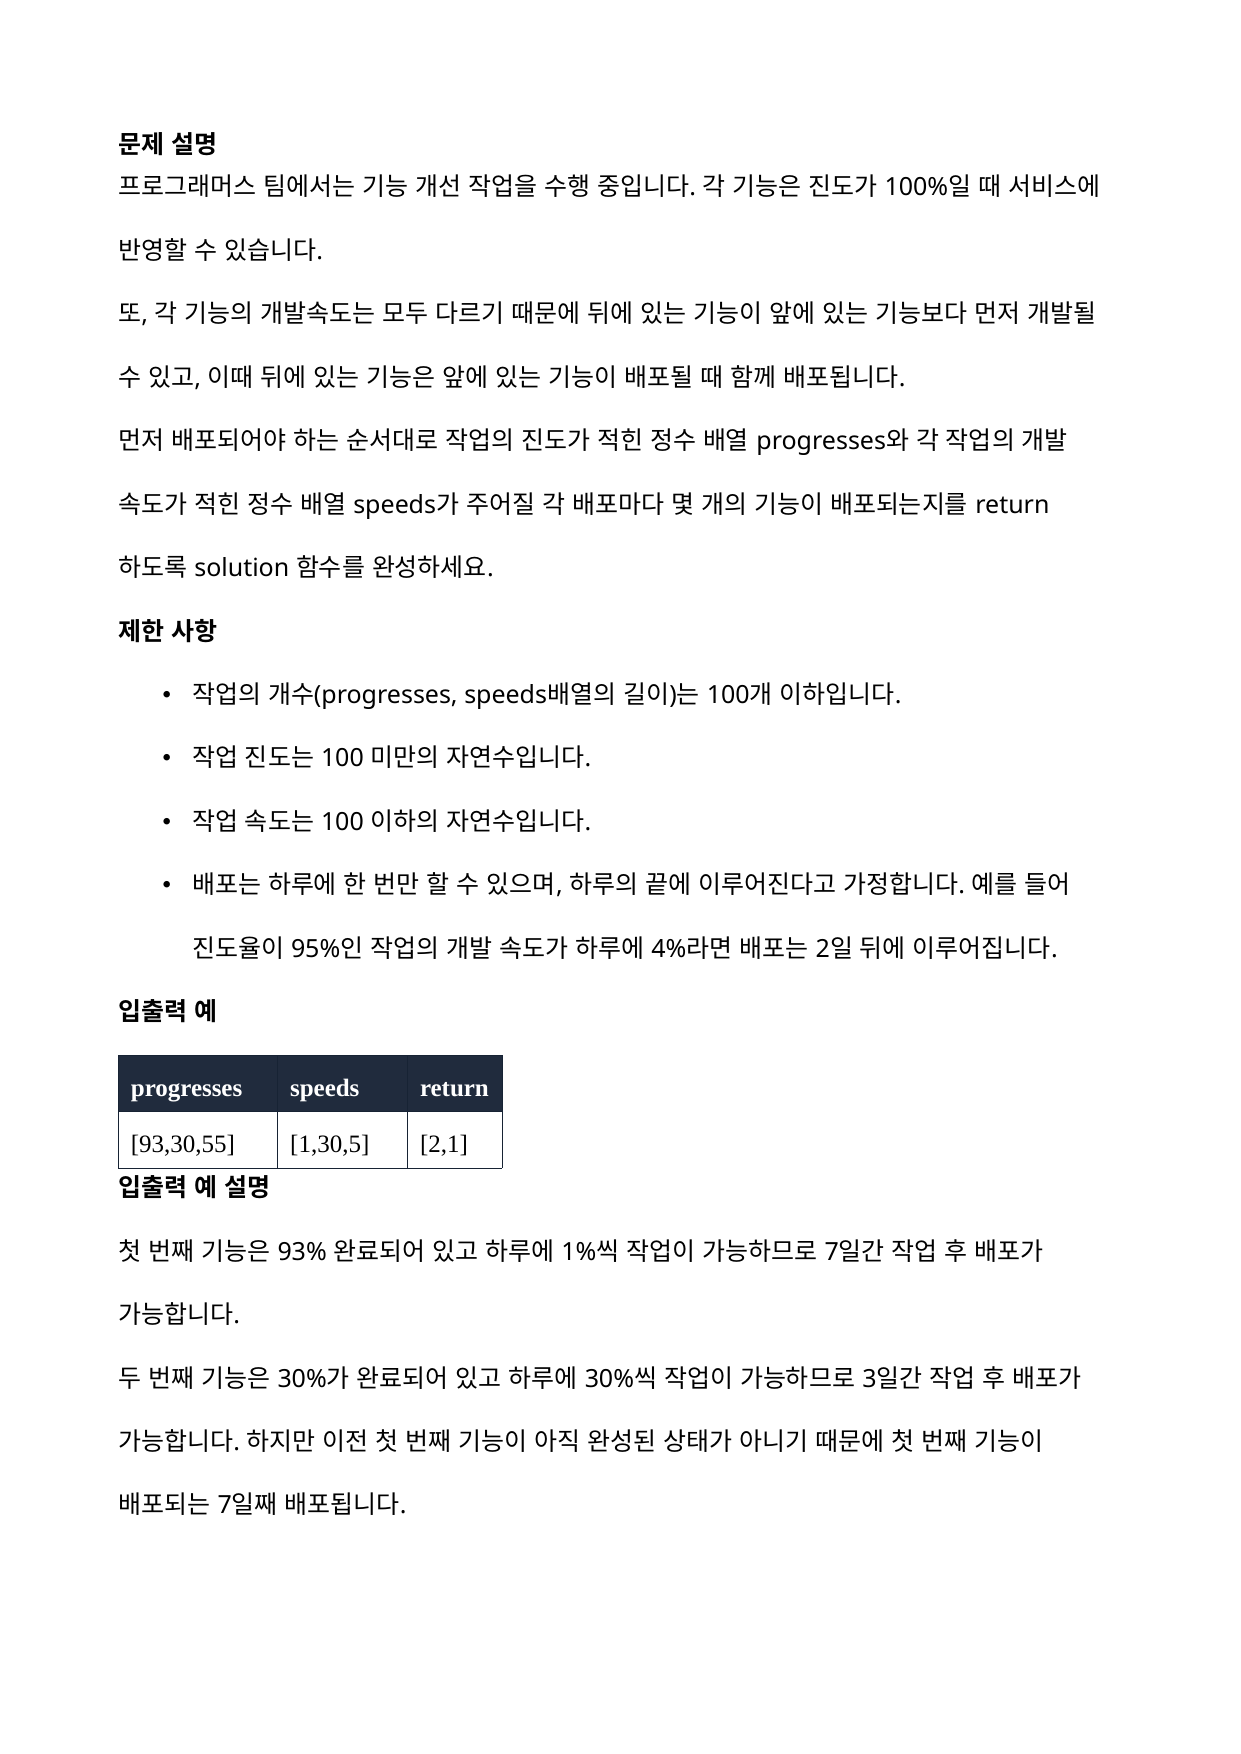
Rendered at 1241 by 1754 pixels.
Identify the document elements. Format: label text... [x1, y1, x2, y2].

text 프로그래머스 팀에서는 기능 개선 작업을 수행 중입니다. 각 기능은 진도가 100%일 때 서비스에 반영할 수 있습니다. [118, 167, 1122, 267]
text 또, 각 기능의 개발속도는 모두 다르기 때문에 뒤에 있는 기능이 앞에 있는 기능보다 먼저 개발될 수 있고, 이때 뒤에 있는 기능은 앞에 있는 기능이 배포될 때 함께 배포됩니다. [118, 294, 1122, 393]
table_cell [1,30,5] [278, 1112, 407, 1168]
table_header return [408, 1056, 502, 1111]
list 배포는 하루에 한 번만 할 수 있으며, 하루의 끝에 이루어진다고 가정합니다. 예를 들어 진도율이 95%인 작업의 개발 속도가 하루에 4%라면 배포는 2일 뒤에 이루어집니다. [162, 865, 1122, 964]
subtitle 문제 설명 [118, 124, 1122, 161]
subtitle 입출력 예 [118, 992, 1122, 1028]
list 작업 진도는 100 미만의 자연수입니다. [162, 738, 1122, 774]
table_header speeds [278, 1056, 407, 1111]
table_cell [93,30,55] [119, 1112, 277, 1168]
table_cell [2,1] [408, 1112, 502, 1168]
subtitle 제한 사항 [118, 611, 1122, 647]
text 첫 번째 기능은 93% 완료되어 있고 하루에 1%씩 작업이 가능하므로 7일간 작업 후 배포가 가능합니다. 두 번째 기능은 30%가 완료되어 있고 하루에 30%씩 작업이 가능하므로 3일간 작업 후 배포가 가능합니다. 하지만 이전 첫 번째 기능이 아직 완성된 상태가 아니기 때문에 첫 번째 기능이 배포되는 7일째 배포됩니다. [118, 1231, 1122, 1521]
subtitle 입출력 예 설명 [118, 1168, 1122, 1204]
list 작업의 개수(progresses, speeds배열의 길이)는 100개 이하입니다. [162, 674, 1122, 711]
table_header progresses [119, 1056, 277, 1111]
list 작업 속도는 100 이하의 자연수입니다. [162, 801, 1122, 837]
text 먼저 배포되어야 하는 순서대로 작업의 진도가 적힌 정수 배열 progresses와 각 작업의 개발 속도가 적힌 정수 배열 speeds가 주어질 각 배포마다 몇 개의 기능이 배포되는지를 return 하도록 solution 함수를 완성하세요. [118, 421, 1122, 584]
